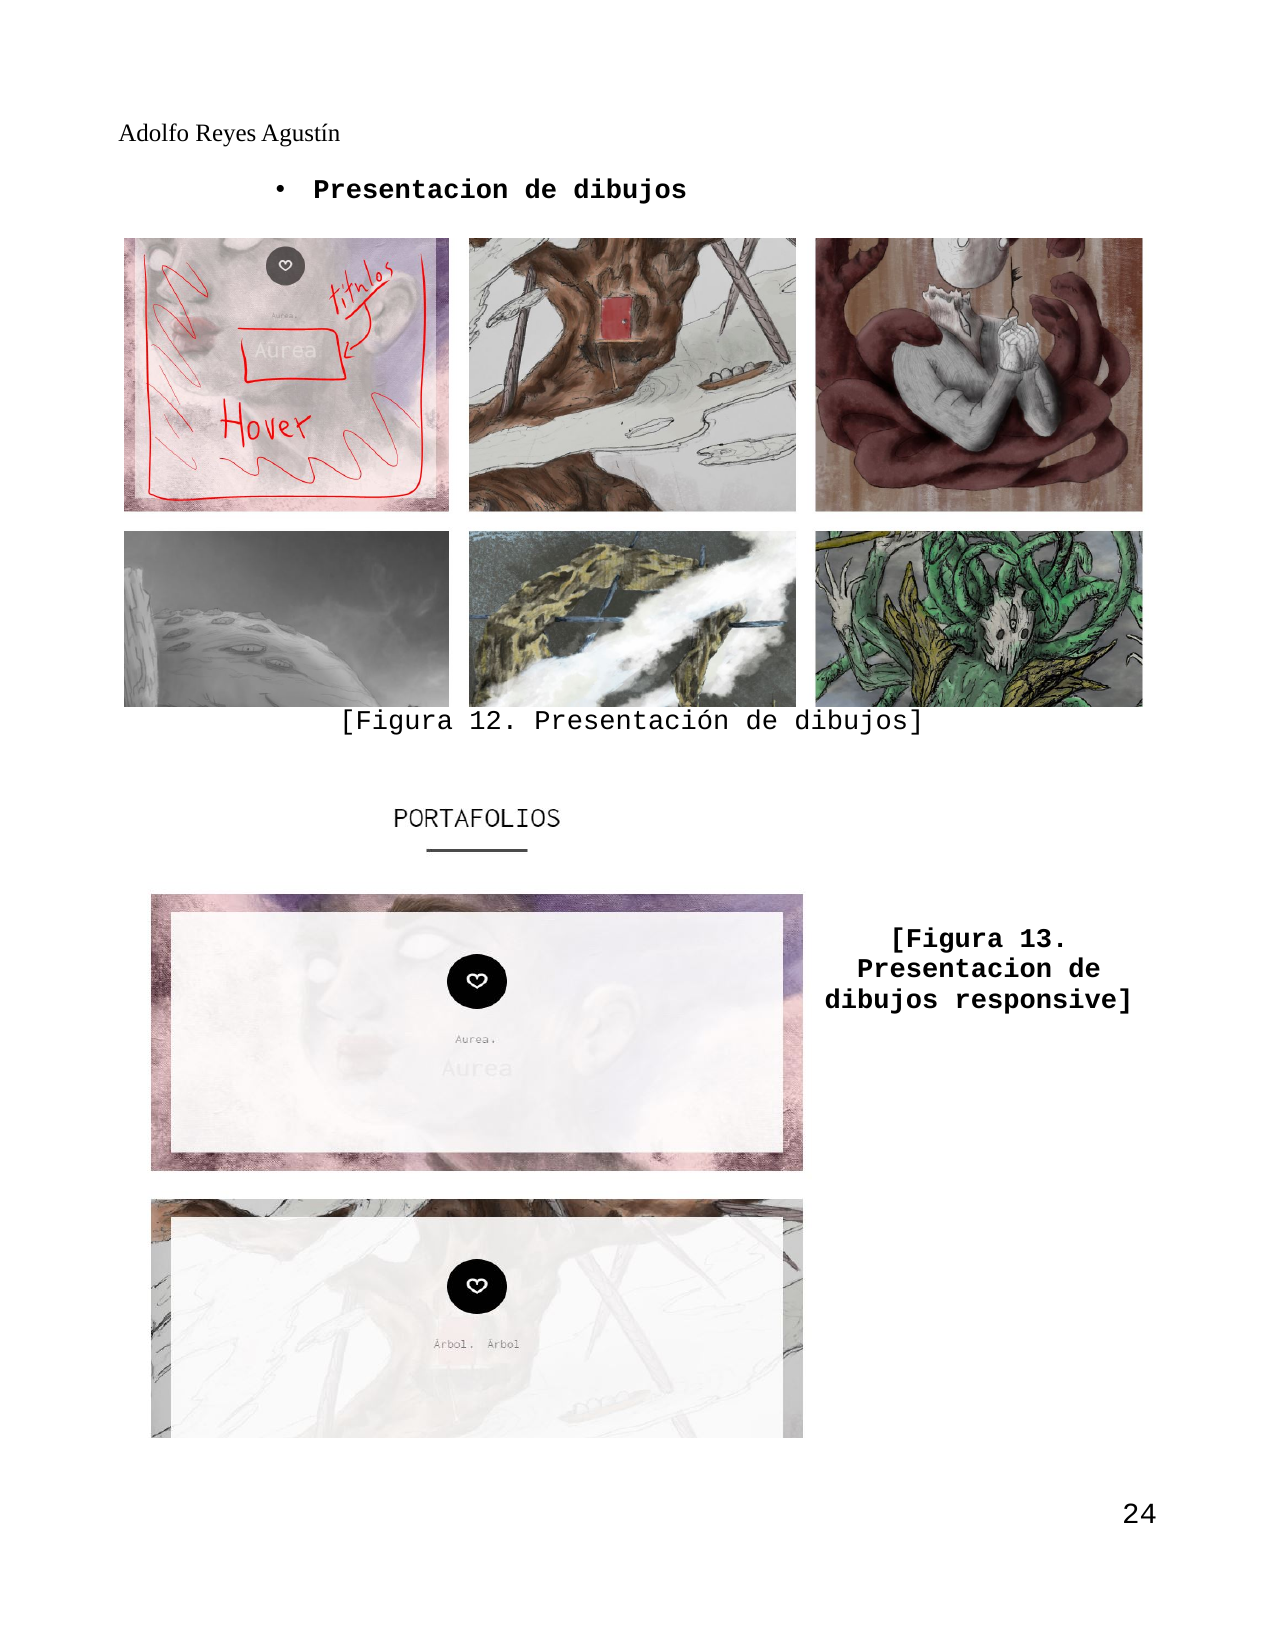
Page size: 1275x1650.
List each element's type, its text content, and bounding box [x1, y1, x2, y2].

text [Figura 13. Presentacion de dibujos responsive] [813, 924, 1145, 1017]
text [Figura 12. Presentación de dibujos] [118, 238, 1145, 737]
picture [147, 783, 813, 1438]
list Presentacion de dibujos [276, 176, 1157, 207]
picture [124, 238, 1152, 707]
text [118, 924, 147, 1017]
